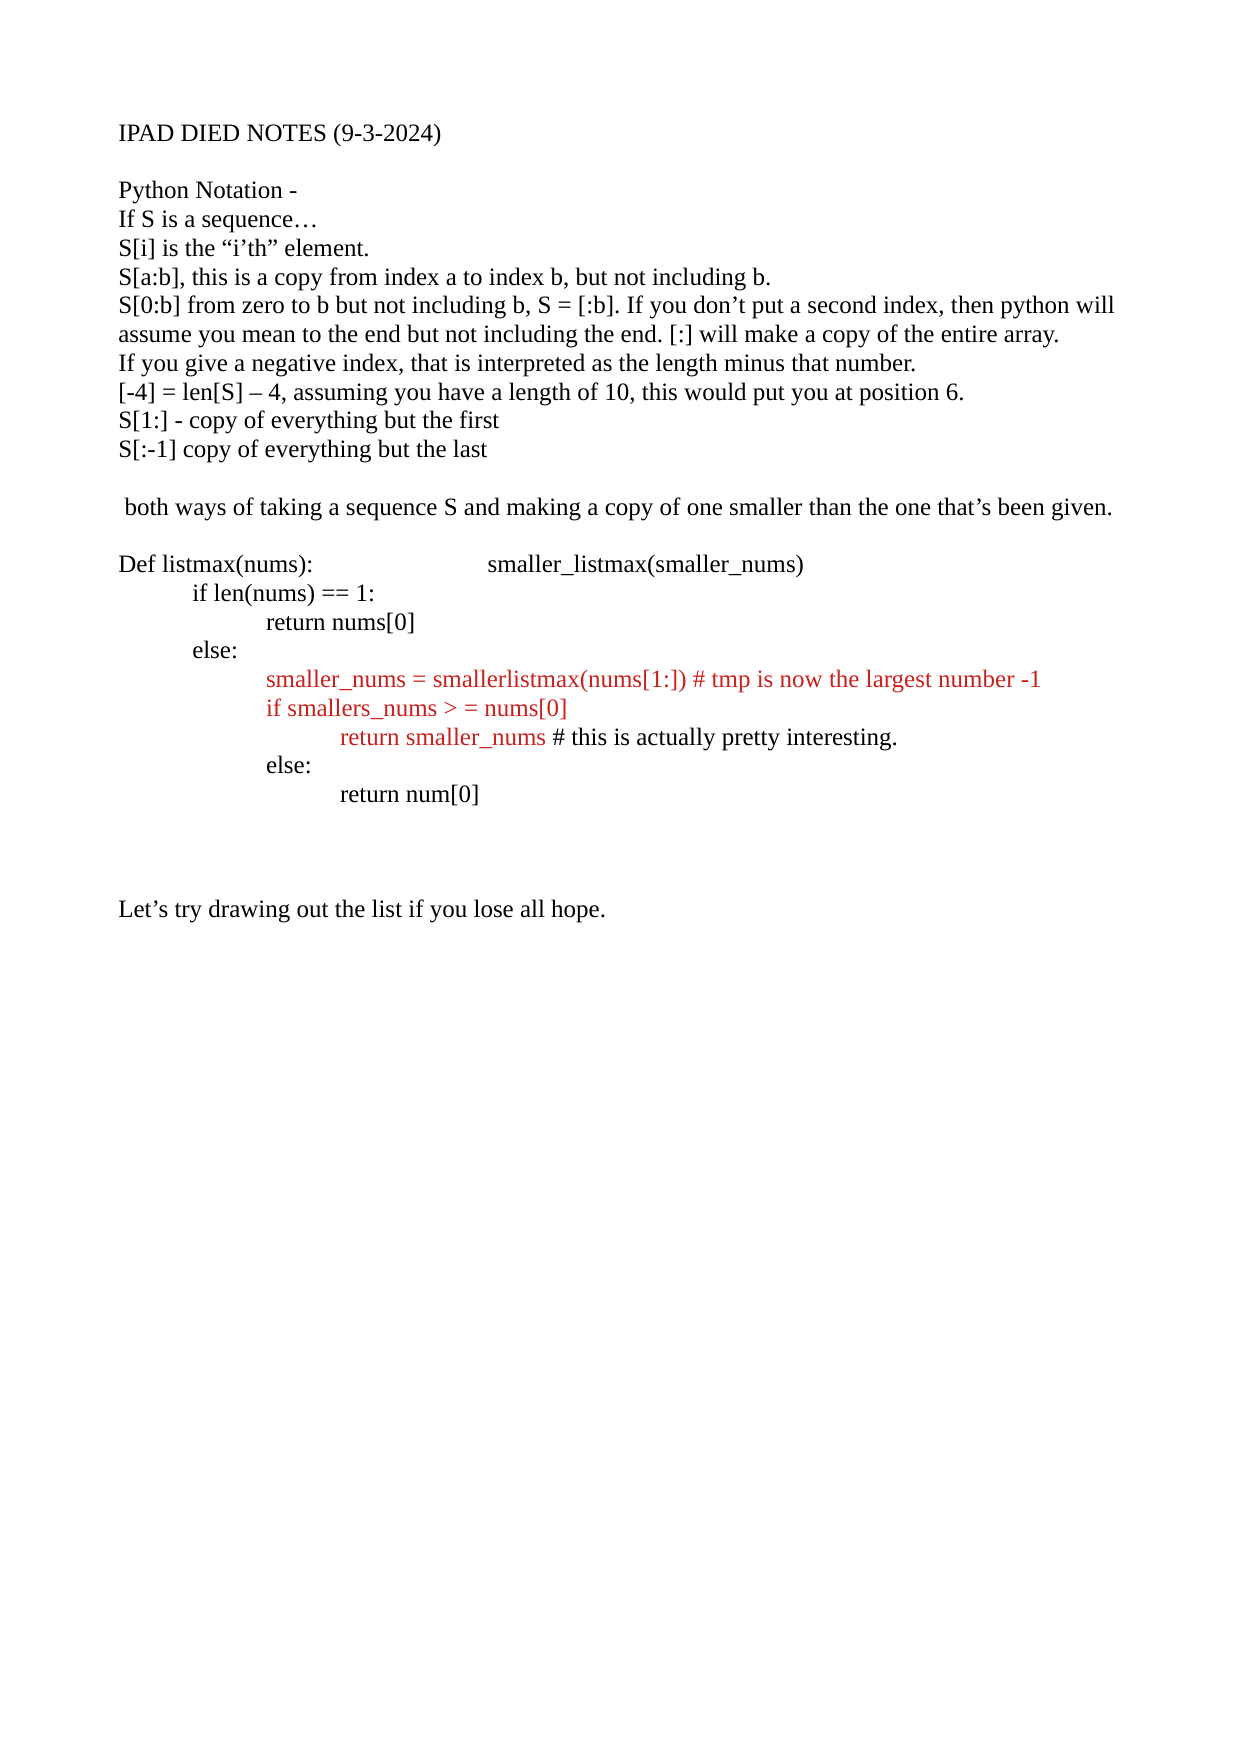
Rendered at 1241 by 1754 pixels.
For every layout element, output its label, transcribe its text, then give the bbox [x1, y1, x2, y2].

text S[1:] - copy of everything but the first [118, 406, 1122, 434]
text else: [118, 751, 1122, 779]
text Def listmax(nums): smaller_listmax(smaller_nums) [118, 549, 1122, 578]
text Python Notation - [118, 176, 1122, 204]
text S[0:b] from zero to b but not including b, S = [:b]. If you don’t put a second index, then python will assume you mean to the end but not including the end. [:] will make a copy of the entire array. [118, 291, 1122, 348]
text If S is a sequence… [118, 204, 1122, 233]
text If you give a negative index, that is interpreted as the length minus that number. [118, 348, 1122, 377]
text return nums[0] [118, 607, 1122, 636]
text S[:-1] copy of everything but the last [118, 434, 1122, 463]
text Let’s try drawing out the list if you lose all hope. [118, 894, 1122, 923]
text IPAD DIED NOTES (9-3-2024) [118, 118, 1122, 147]
text smaller_nums = smallerlistmax(nums[1:]) # tmp is now the largest number -1 [118, 664, 1122, 693]
text S[i] is the “i’th” element. [118, 233, 1122, 262]
text return smaller_nums # this is actually pretty interesting. [118, 722, 1122, 751]
text S[a:b], this is a copy from index a to index b, but not including b. [118, 262, 1122, 291]
text return num[0] [118, 779, 1122, 808]
text both ways of taking a sequence S and making a copy of one smaller than the one that’s been given. [118, 492, 1122, 521]
text else: [118, 636, 1122, 664]
text if smallers_nums > = nums[0] [118, 693, 1122, 722]
text [-4] = len[S] – 4, assuming you have a length of 10, this would put you at position 6. [118, 377, 1122, 406]
text if len(nums) == 1: [118, 578, 1122, 607]
